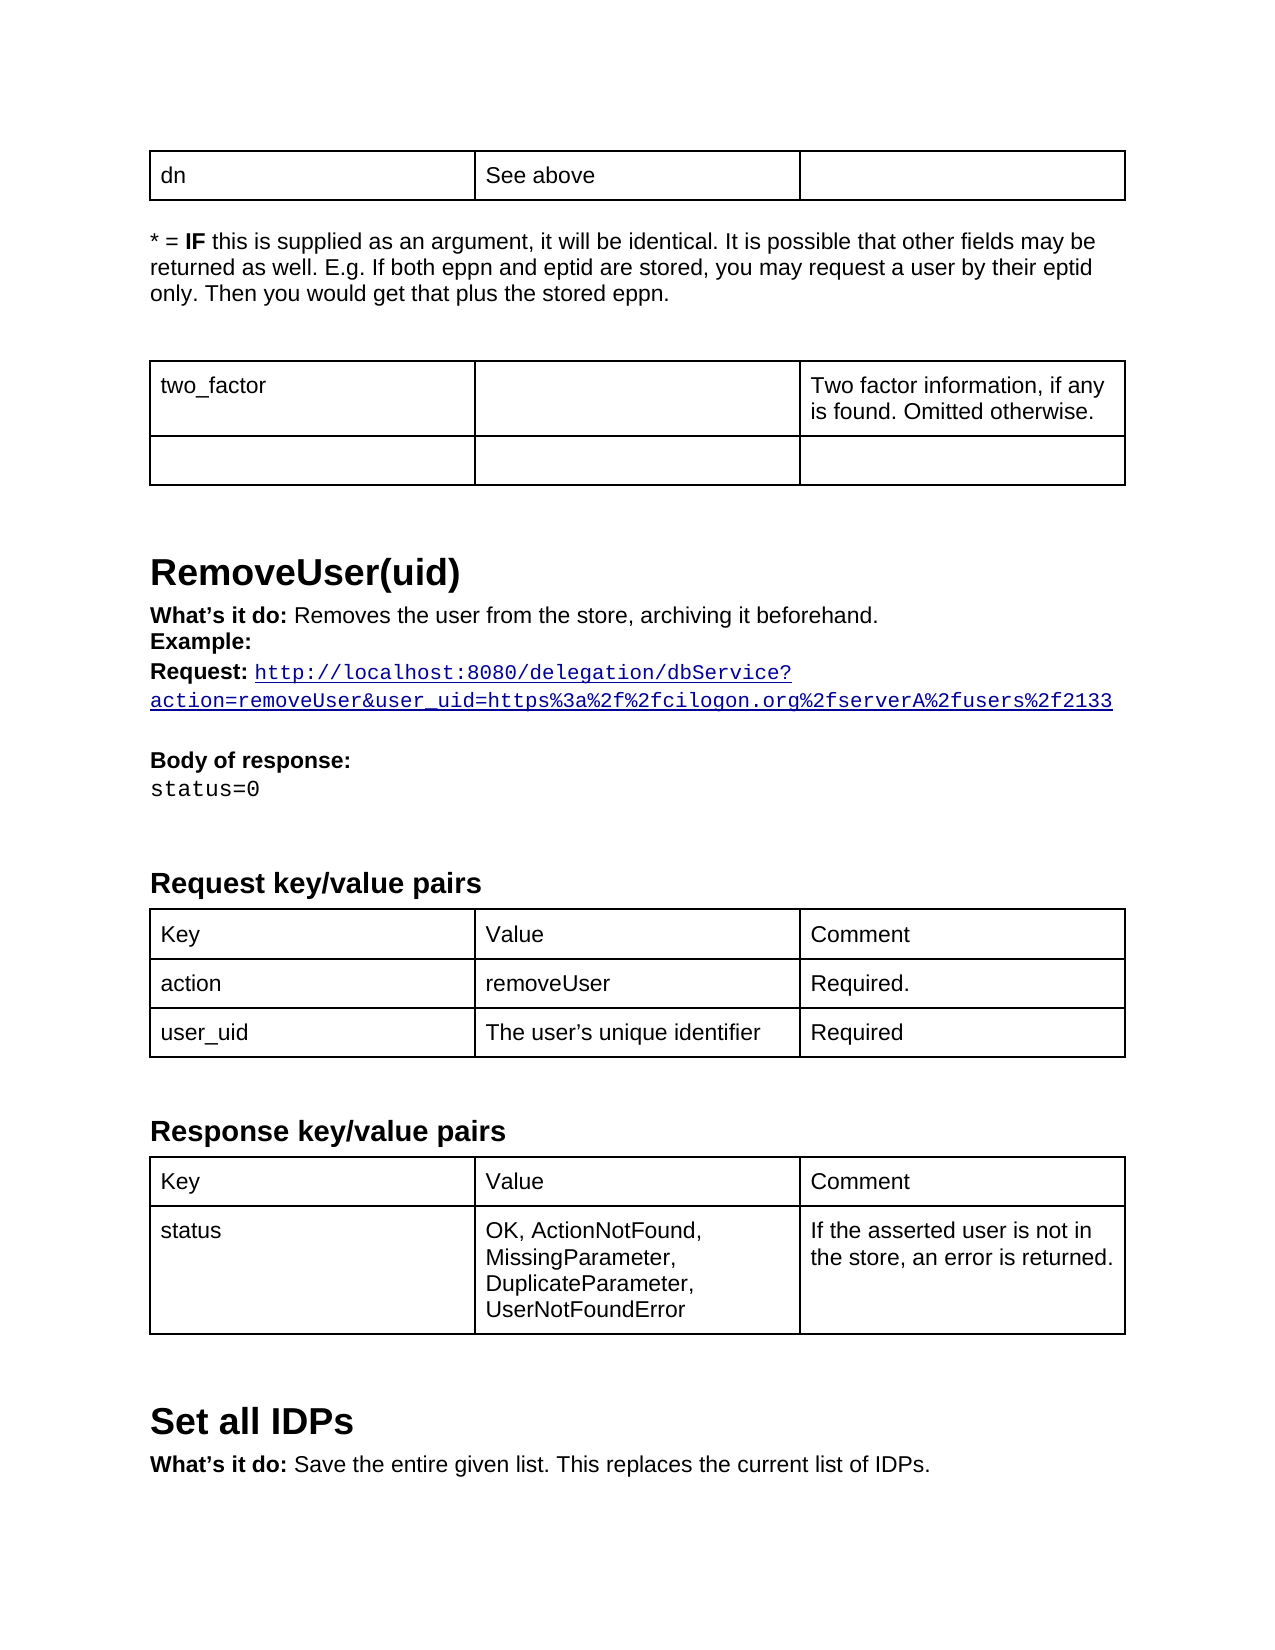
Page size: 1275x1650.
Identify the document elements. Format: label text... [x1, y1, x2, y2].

table_cell Required. [801, 960, 1124, 1007]
table_cell action [151, 960, 474, 1007]
table_cell [801, 152, 1124, 199]
table_header [476, 362, 799, 435]
table_cell status [151, 1207, 474, 1333]
table_header Comment [801, 1158, 1124, 1205]
table_cell OK, ActionNotFound, MissingParameter, DuplicateParameter, UserNotFoundError [476, 1207, 799, 1333]
table_header Value [476, 910, 799, 957]
text Body of response: [150, 747, 1125, 773]
table_cell removeUser [476, 960, 799, 1007]
text status=0 [150, 777, 1125, 803]
table_cell If the asserted user is not in the store, an error is returned. [801, 1207, 1124, 1333]
table_cell [801, 437, 1124, 484]
text What’s it do: Save the entire given list. This replaces the current list of IDPs. [150, 1451, 1125, 1477]
subtitle Request key/value pairs [150, 866, 1125, 900]
table_cell user_uid [151, 1009, 474, 1056]
table_cell [151, 437, 474, 484]
text Example: [150, 628, 1125, 654]
table_header Key [151, 1158, 474, 1205]
table_cell Required [801, 1009, 1124, 1056]
table_header Value [476, 1158, 799, 1205]
text What’s it do: Removes the user from the store, archiving it beforehand. [150, 602, 1125, 628]
subtitle Response key/value pairs [150, 1114, 1125, 1147]
table_header Key [151, 910, 474, 957]
table_cell [476, 437, 799, 484]
table_cell The user’s unique identifier [476, 1009, 799, 1056]
text Request: http://localhost:8080/delegation/dbService?action=removeUser&user_uid=https%3a%2f%2fcilogon.org%2fserverA%2fusers%2f2133 [150, 658, 1125, 713]
table_cell See above [476, 152, 799, 199]
table_header two_factor [151, 362, 474, 435]
subtitle RemoveUser(uid) [150, 550, 1125, 593]
table_cell dn [151, 152, 474, 199]
table_header Two factor information, if any is found. Omitted otherwise. [801, 362, 1124, 435]
text * = IF this is supplied as an argument, it will be identical. It is possible that other fields may be returned as well. E.g. If both eppn and eptid are stored, you may request a user by their eptid only. Then you would get that plus the stored eppn. [150, 228, 1125, 307]
subtitle Set all IDPs [150, 1399, 1125, 1442]
table_header Comment [801, 910, 1124, 957]
